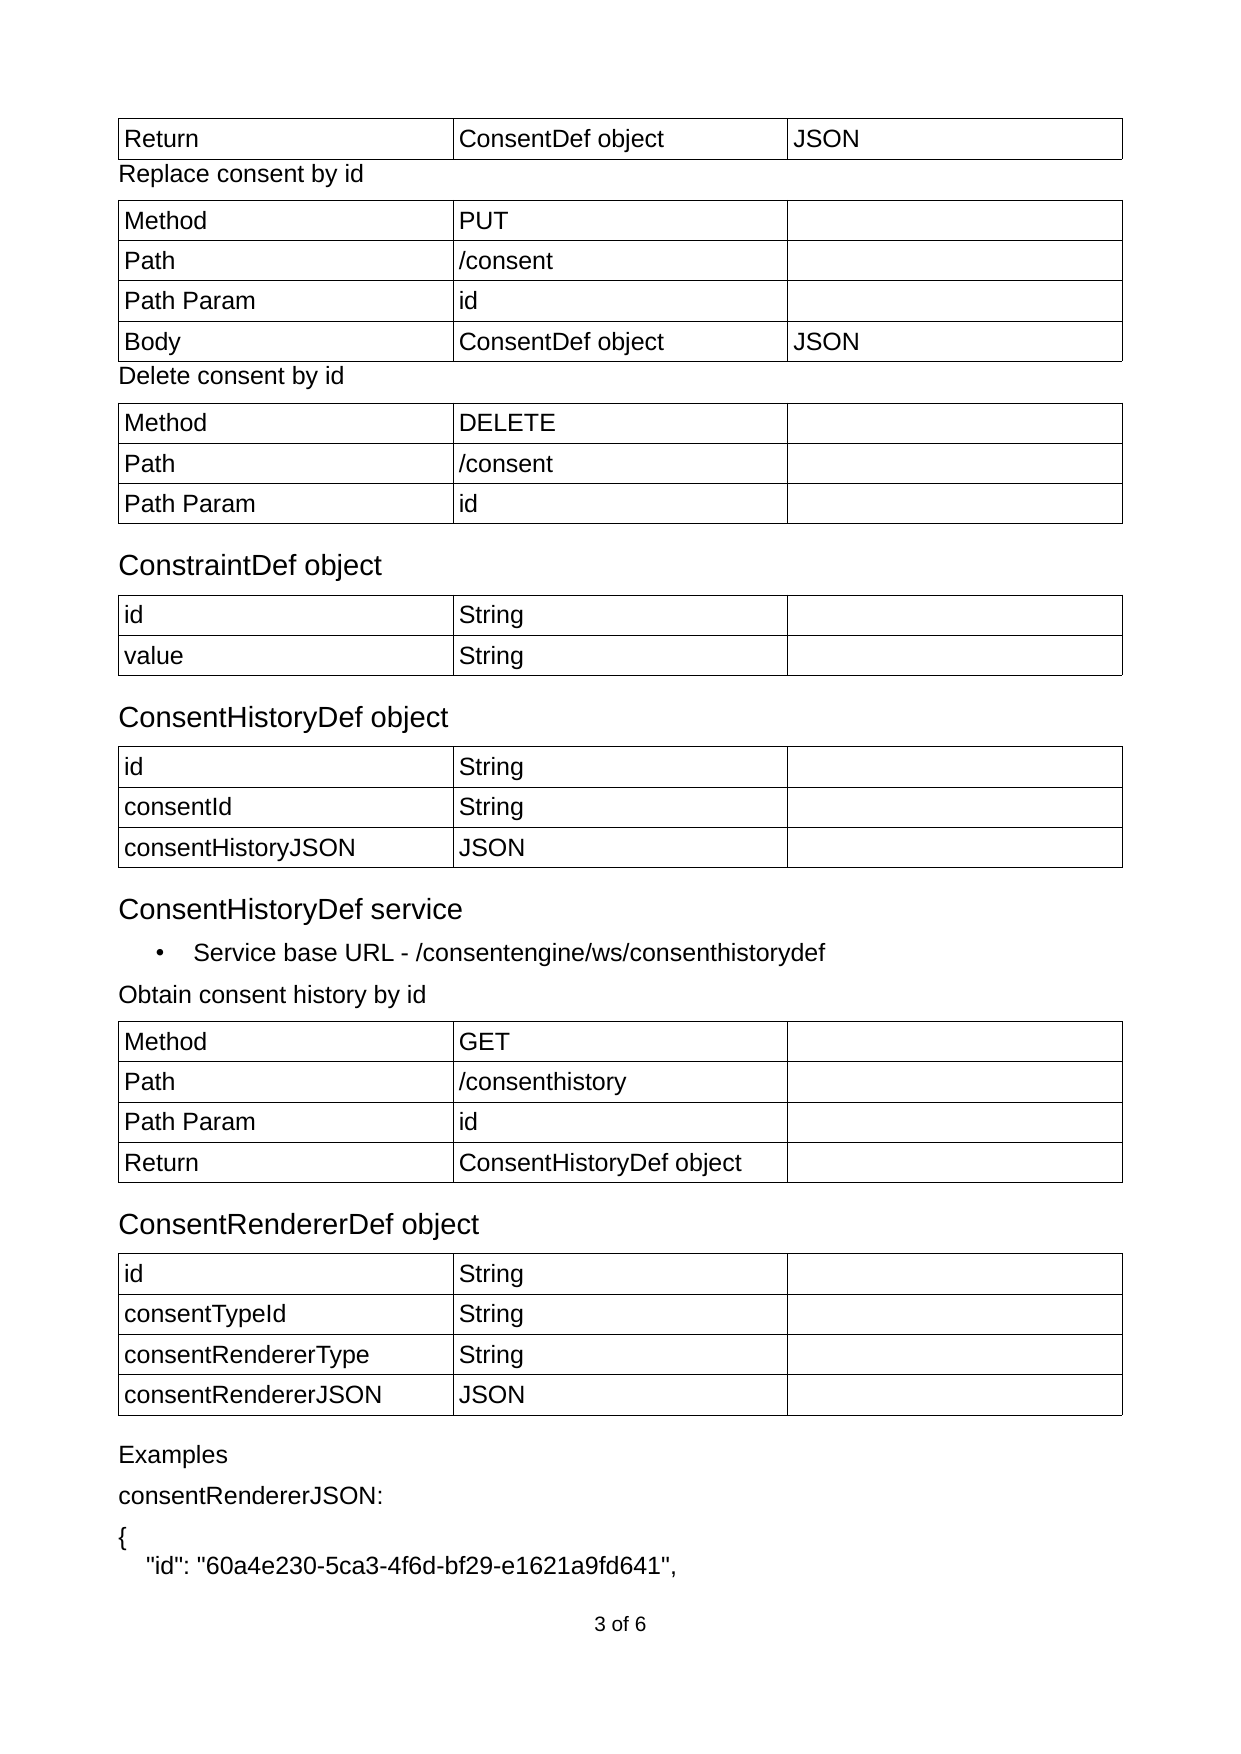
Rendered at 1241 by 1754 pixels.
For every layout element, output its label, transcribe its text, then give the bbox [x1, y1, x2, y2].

table_header String [454, 596, 787, 635]
table_header [788, 596, 1122, 635]
table_header [788, 747, 1122, 787]
text Obtain consent history by id [118, 980, 1122, 1008]
table_cell Return [119, 1143, 453, 1182]
table_cell Path Param [119, 281, 453, 321]
table_cell Path [119, 241, 453, 280]
table_cell Path [119, 444, 453, 483]
table_cell [788, 788, 1122, 827]
table_cell [788, 1103, 1122, 1142]
table_cell /consent [454, 444, 787, 483]
table_header Method [119, 404, 453, 443]
table_cell JSON [454, 1375, 787, 1414]
table_cell [788, 1295, 1122, 1334]
table_cell consentRendererType [119, 1335, 453, 1374]
table_header [788, 201, 1122, 240]
text { "id": "60a4e230-5ca3-4f6d-bf29-e1621a9fd641", [118, 1522, 1122, 1580]
table_header PUT [454, 201, 787, 240]
table_cell ConsentDef object [454, 322, 787, 361]
table_cell ConsentDef object [454, 119, 787, 158]
table_header [788, 404, 1122, 443]
table_cell String [454, 788, 787, 827]
subtitle Examples [118, 1440, 1122, 1468]
table_cell /consent [454, 241, 787, 280]
table_cell Path Param [119, 1103, 453, 1142]
table_cell consentRendererJSON [119, 1375, 453, 1414]
table_cell [788, 1143, 1122, 1182]
table_cell [788, 828, 1122, 867]
table_header DELETE [454, 404, 787, 443]
table_cell String [454, 636, 787, 675]
table_header Method [119, 201, 453, 240]
table_header id [119, 596, 453, 635]
table_cell [788, 636, 1122, 675]
text consentRendererJSON: [118, 1481, 1122, 1510]
subtitle ConsentHistoryDef object [118, 700, 1122, 734]
table_cell JSON [788, 322, 1122, 361]
subtitle ConsentHistoryDef service [118, 892, 1122, 926]
table_cell /consenthistory [454, 1062, 787, 1102]
table_header [788, 1022, 1122, 1061]
table_cell [788, 241, 1122, 280]
table_cell Body [119, 322, 453, 361]
table_cell consentId [119, 788, 453, 827]
subtitle ConstraintDef object [118, 548, 1122, 582]
table_cell id [454, 281, 787, 321]
table_cell [788, 444, 1122, 483]
table_cell [788, 281, 1122, 321]
table_cell JSON [788, 119, 1122, 158]
table_cell [788, 1335, 1122, 1374]
table_cell Path Param [119, 484, 453, 523]
table_cell JSON [454, 828, 787, 867]
text Replace consent by id [118, 160, 1122, 187]
table_cell ConsentHistoryDef object [454, 1143, 787, 1182]
table_header GET [454, 1022, 787, 1061]
table_cell Return [119, 119, 453, 158]
table_cell [788, 484, 1122, 523]
table_header Method [119, 1022, 453, 1061]
table_cell value [119, 636, 453, 675]
table_header id [119, 1254, 453, 1294]
table_cell consentHistoryJSON [119, 828, 453, 867]
list Service base URL - /consentengine/ws/consenthistorydef [156, 938, 1122, 967]
table_cell consentTypeId [119, 1295, 453, 1334]
subtitle ConsentRendererDef object [118, 1207, 1122, 1241]
table_header id [119, 747, 453, 787]
table_cell id [454, 1103, 787, 1142]
table_header [788, 1254, 1122, 1294]
table_cell [788, 1062, 1122, 1102]
table_cell String [454, 1335, 787, 1374]
text Delete consent by id [118, 362, 1122, 390]
table_header String [454, 747, 787, 787]
table_cell id [454, 484, 787, 523]
table_header String [454, 1254, 787, 1294]
table_cell Path [119, 1062, 453, 1102]
table_cell [788, 1375, 1122, 1414]
table_cell String [454, 1295, 787, 1334]
